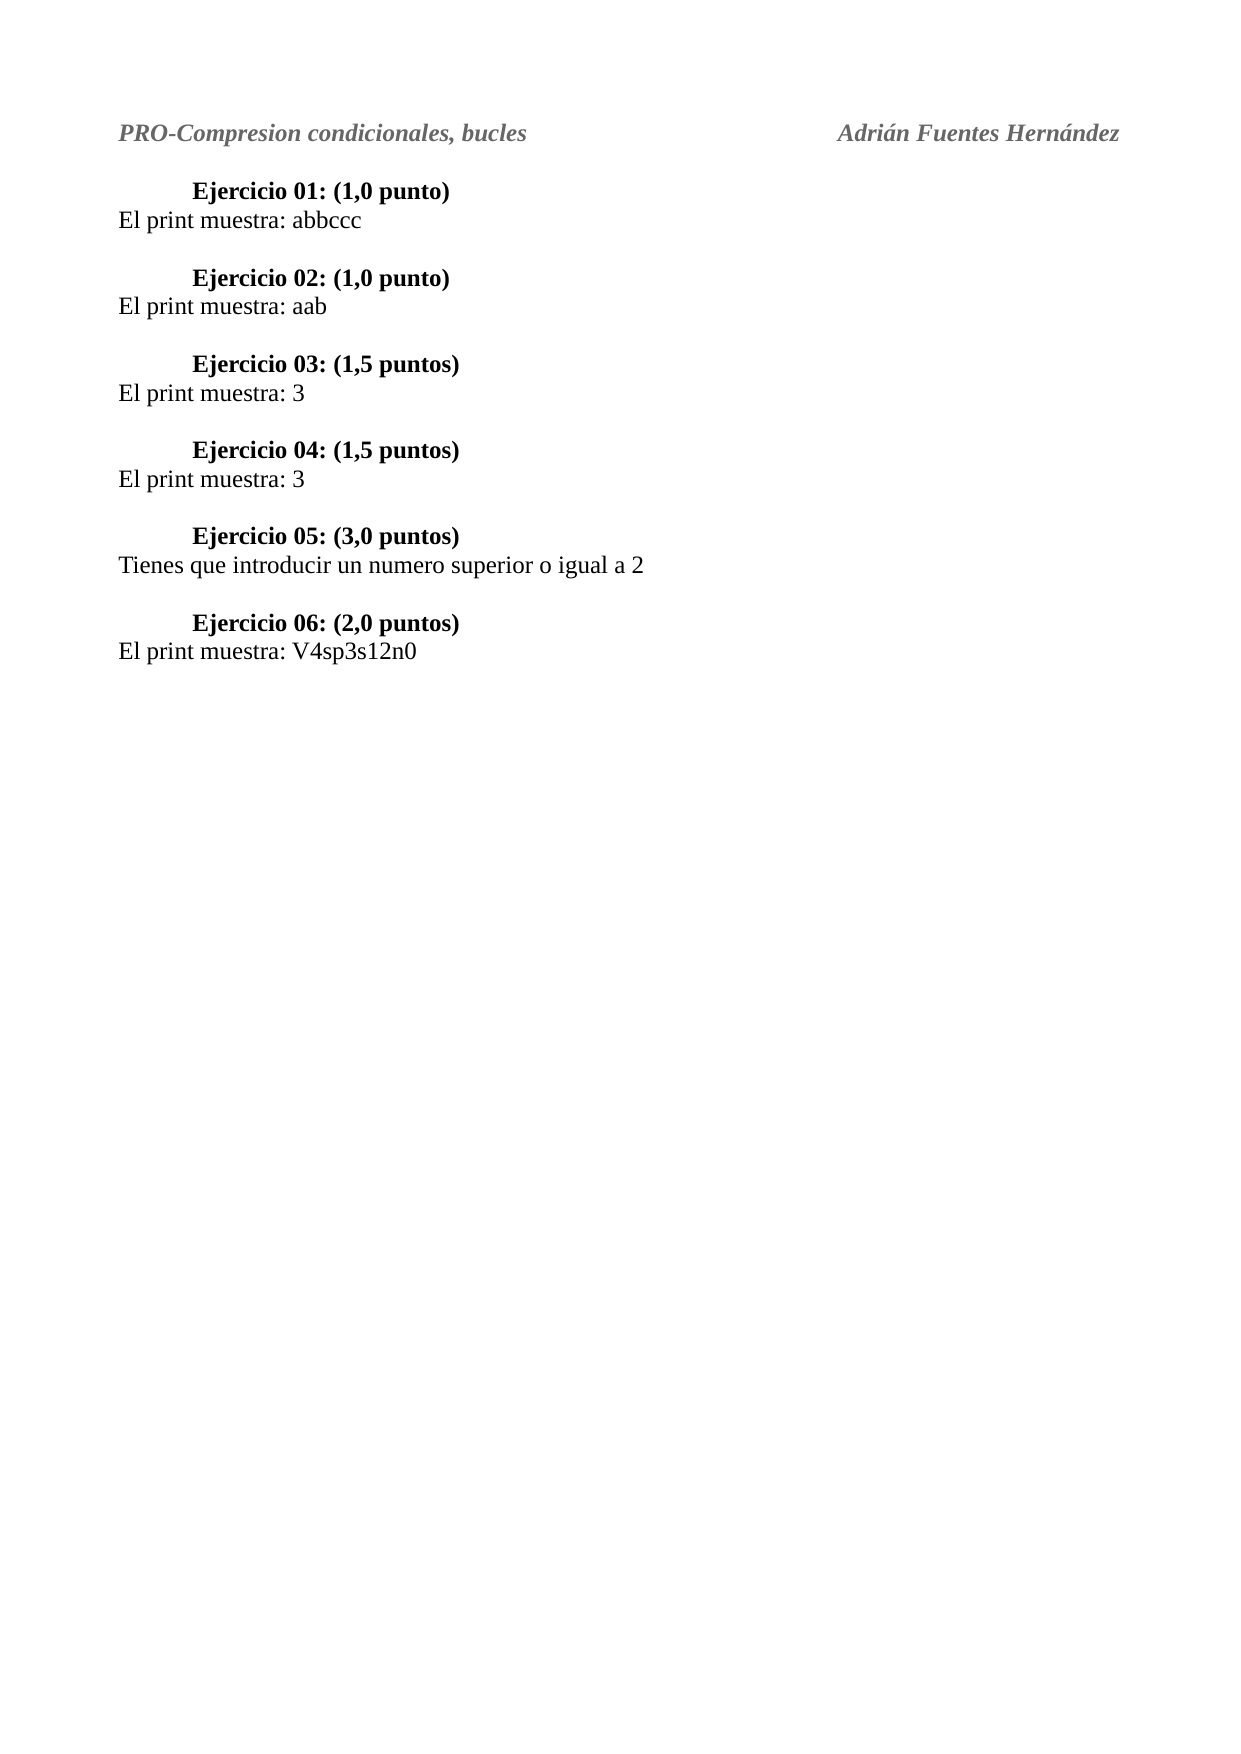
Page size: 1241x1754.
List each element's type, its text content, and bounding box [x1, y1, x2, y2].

text Ejercicio 06: (2,0 puntos) [118, 608, 1122, 636]
text Ejercicio 03: (1,5 puntos) [118, 349, 1122, 378]
text El print muestra: abbccc [118, 205, 1122, 234]
text El print muestra: aab [118, 291, 1122, 320]
text Tienes que introducir un numero superior o igual a 2 [118, 550, 1122, 579]
text El print muestra: 3 [118, 378, 1122, 406]
text Ejercicio 02: (1,0 punto) [118, 263, 1122, 291]
text El print muestra: 3 [118, 464, 1122, 493]
text Ejercicio 05: (3,0 puntos) [118, 521, 1122, 550]
text Ejercicio 01: (1,0 punto) [118, 176, 1122, 205]
text El print muestra: V4sp3s12n0 [118, 636, 1122, 665]
text Ejercicio 04: (1,5 puntos) [118, 435, 1122, 464]
